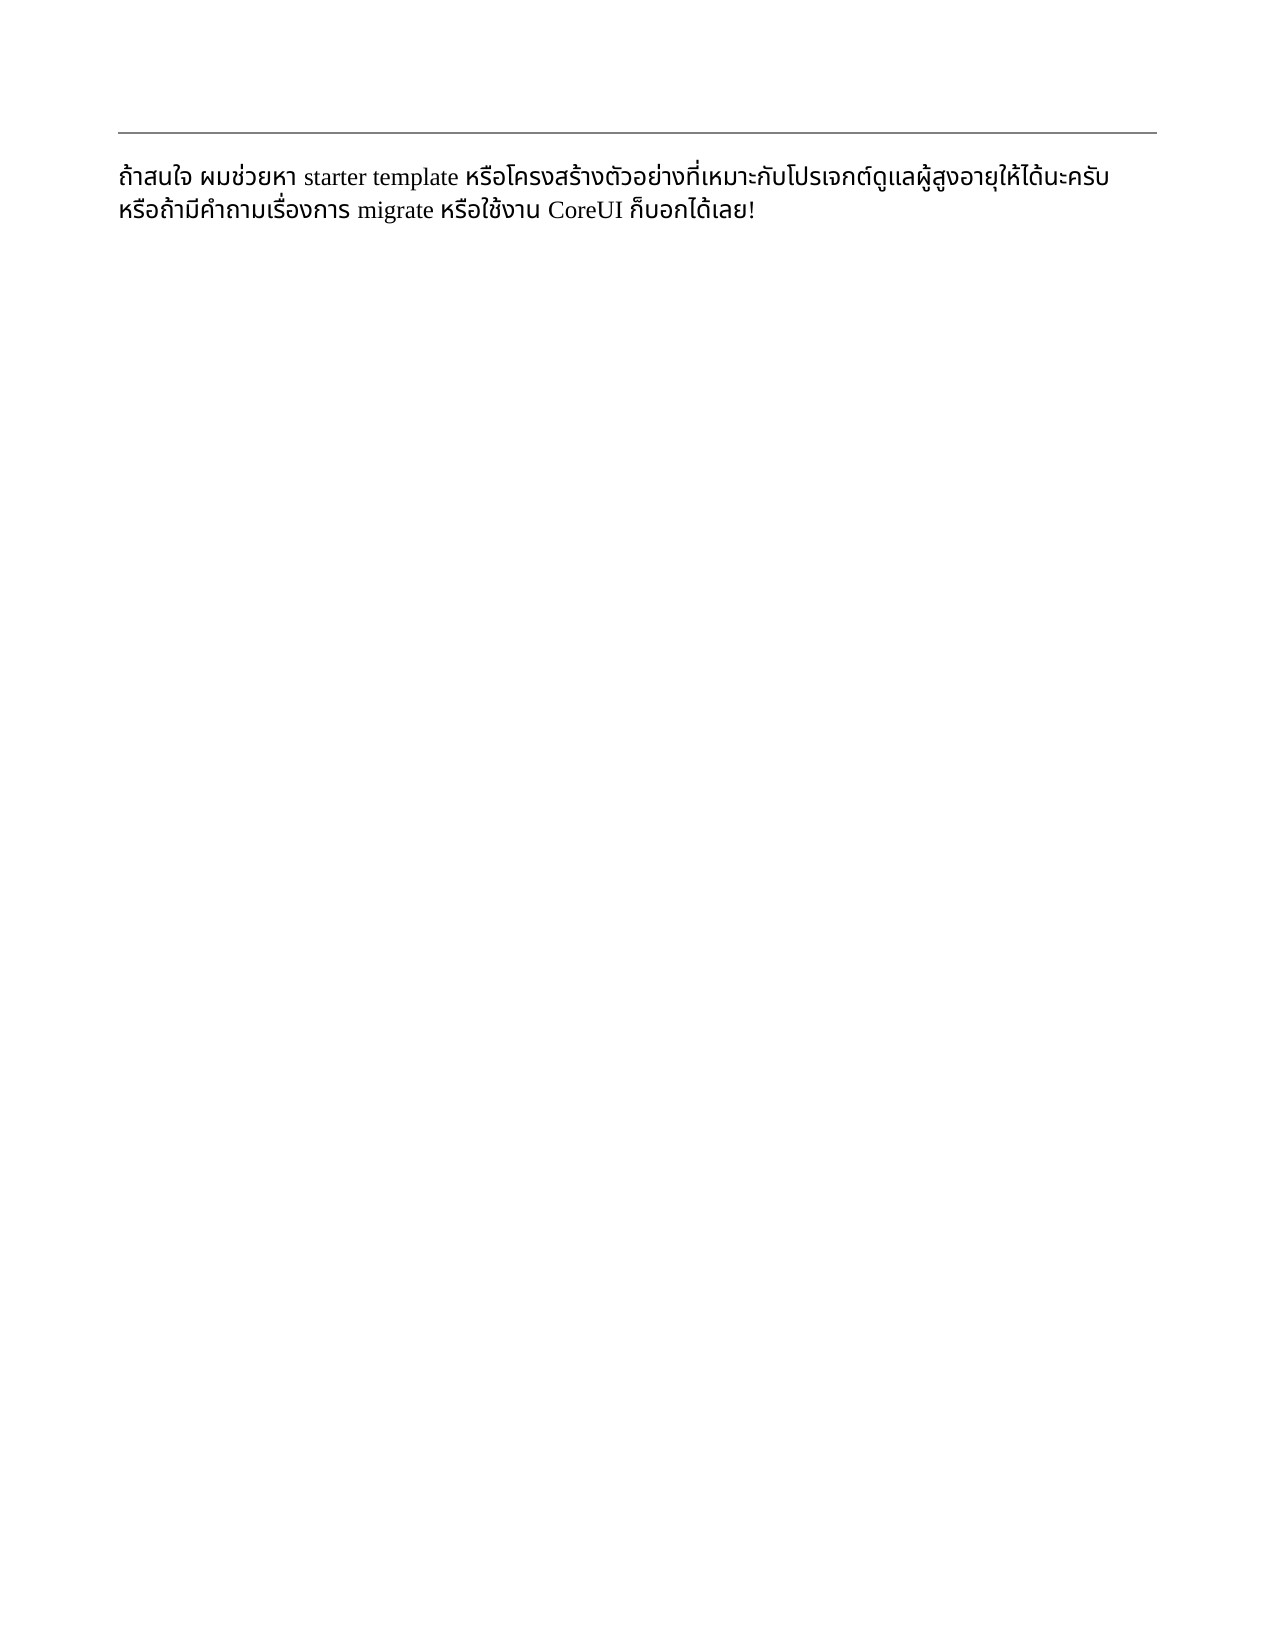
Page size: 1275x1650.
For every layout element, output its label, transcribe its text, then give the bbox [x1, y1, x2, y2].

text ถ้าสนใจ ผมช่วยหา starter template หรือโครงสร้างตัวอย่างที่เหมาะกับโปรเจกต์ดูแลผู้สูงอายุให้ได้นะครับ หรือถ้ามีคำถามเรื่องการ migrate หรือใช้งาน CoreUI ก็บอกได้เลย! [118, 162, 1157, 224]
